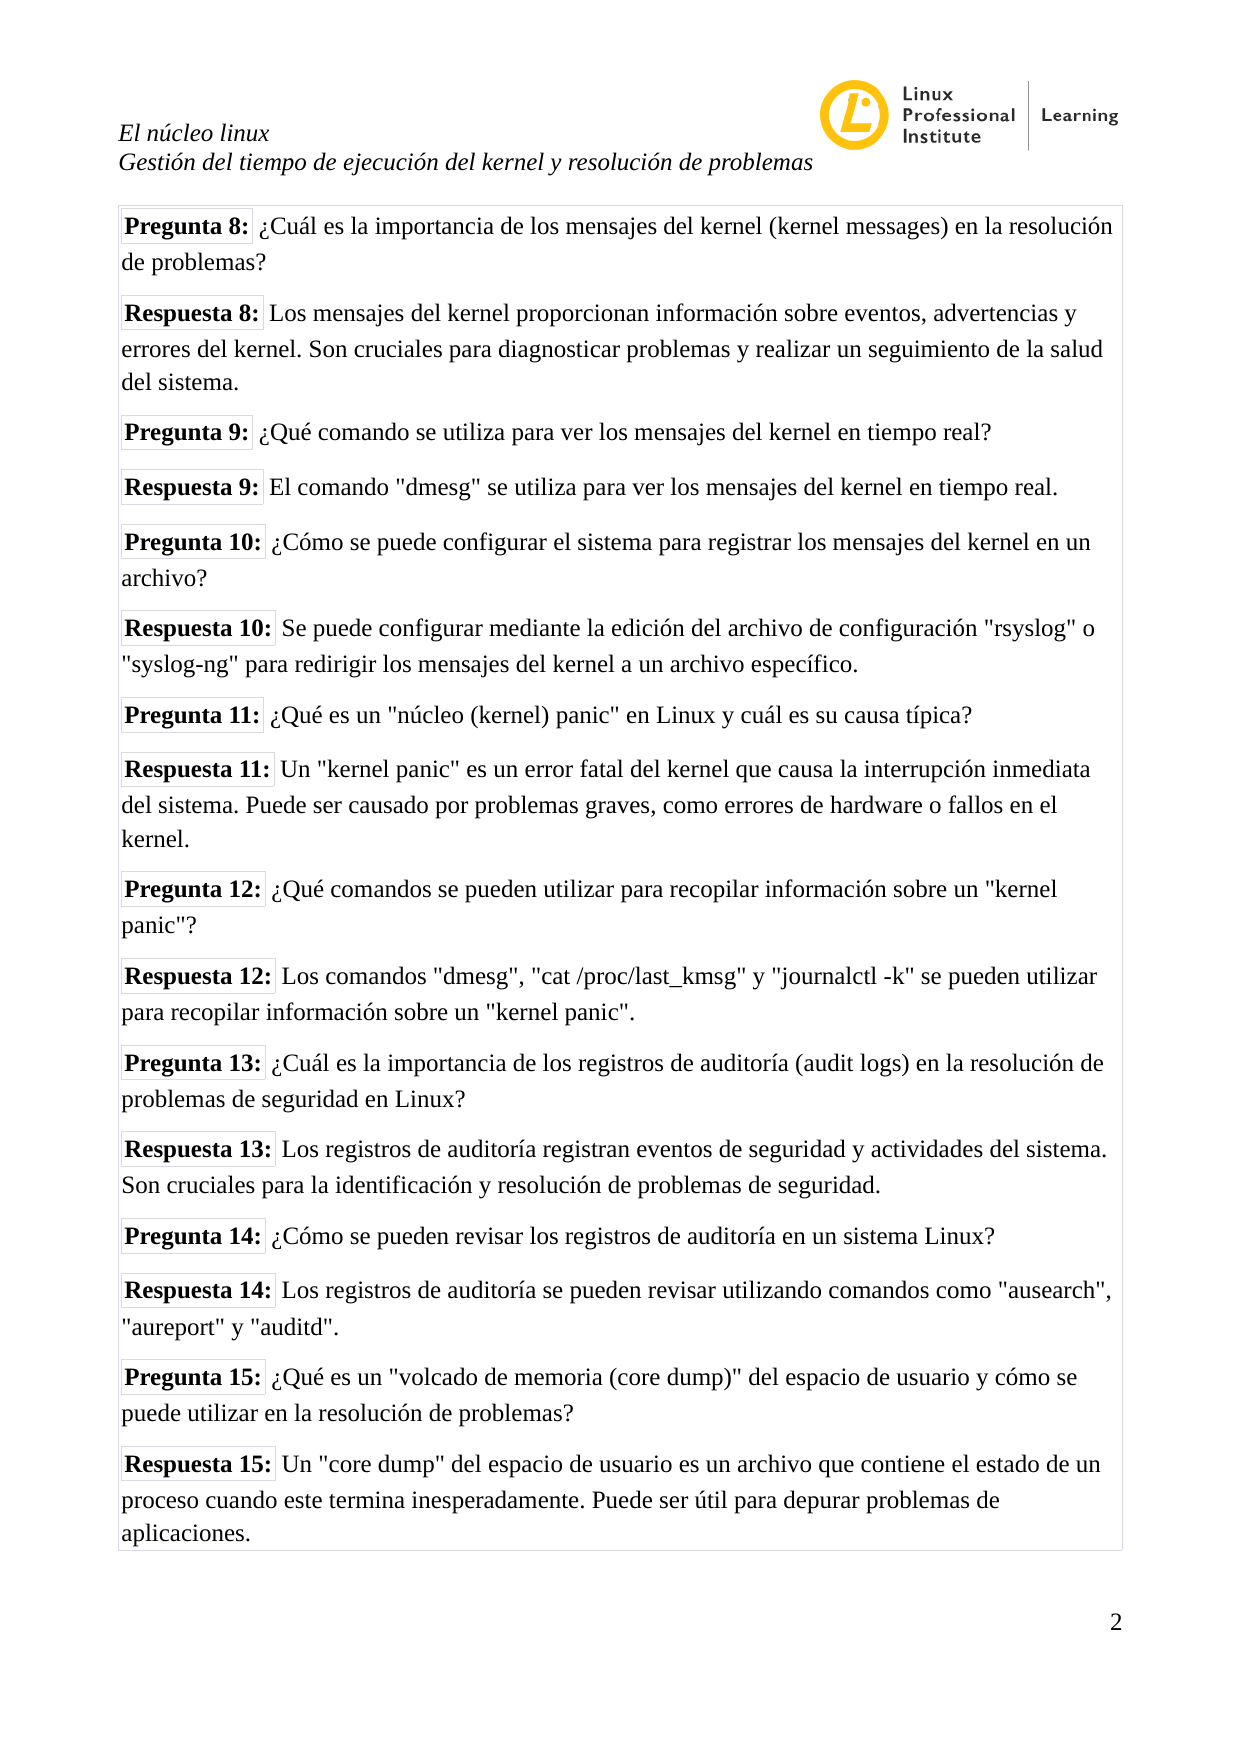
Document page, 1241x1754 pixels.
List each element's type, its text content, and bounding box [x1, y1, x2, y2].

text Respuesta 15: Un "core dump" del espacio de usuario es un archivo que contiene el estado de un proceso cuando este termina inesperadamente. Puede ser útil para depurar problemas de aplicaciones. [119, 1443, 1122, 1550]
text Pregunta 9: ¿Qué comando se utiliza para ver los mensajes del kernel en tiempo real? [119, 411, 1122, 449]
text Respuesta 13: Los registros de auditoría registran eventos de seguridad y actividades del sistema. Son cruciales para la identificación y resolución de problemas de seguridad. [119, 1128, 1122, 1199]
picture [819, 79, 1119, 151]
text Pregunta 8: ¿Cuál es la importancia de los mensajes del kernel (kernel messages) en la resolución de problemas? [119, 206, 1122, 276]
text Pregunta 14: ¿Cómo se pueden revisar los registros de auditoría en un sistema Linux? [119, 1215, 1122, 1253]
text Respuesta 14: Los registros de auditoría se pueden revisar utilizando comandos como "ausearch", "aureport" y "auditd". [119, 1269, 1122, 1340]
text Pregunta 10: ¿Cómo se puede configurar el sistema para registrar los mensajes del kernel en un archivo? [119, 521, 1122, 591]
text Pregunta 11: ¿Qué es un "núcleo (kernel) panic" en Linux y cuál es su causa típica? [119, 694, 1122, 732]
text Respuesta 11: Un "kernel panic" es un error fatal del kernel que causa la interrupción inmediata del sistema. Puede ser causado por problemas graves, como errores de hardware o fallos en el kernel. [119, 748, 1122, 852]
text Pregunta 15: ¿Qué es un "volcado de memoria (core dump)" del espacio de usuario y cómo se puede utilizar en la resolución de problemas? [119, 1356, 1122, 1427]
text Pregunta 12: ¿Qué comandos se pueden utilizar para recopilar información sobre un "kernel panic"? [119, 868, 1122, 939]
text Respuesta 9: El comando "dmesg" se utiliza para ver los mensajes del kernel en tiempo real. [119, 466, 1122, 504]
text Respuesta 8: Los mensajes del kernel proporcionan información sobre eventos, advertencias y errores del kernel. Son cruciales para diagnosticar problemas y realizar un seguimiento de la salud del sistema. [119, 292, 1122, 396]
text Pregunta 13: ¿Cuál es la importancia de los registros de auditoría (audit logs) en la resolución de problemas de seguridad en Linux? [119, 1042, 1122, 1112]
text Respuesta 10: Se puede configurar mediante la edición del archivo de configuración "rsyslog" o "syslog-ng" para redirigir los mensajes del kernel a un archivo específico. [119, 607, 1122, 678]
text Respuesta 12: Los comandos "dmesg", "cat /proc/last_kmsg" y "journalctl -k" se pueden utilizar para recopilar información sobre un "kernel panic". [119, 955, 1122, 1026]
